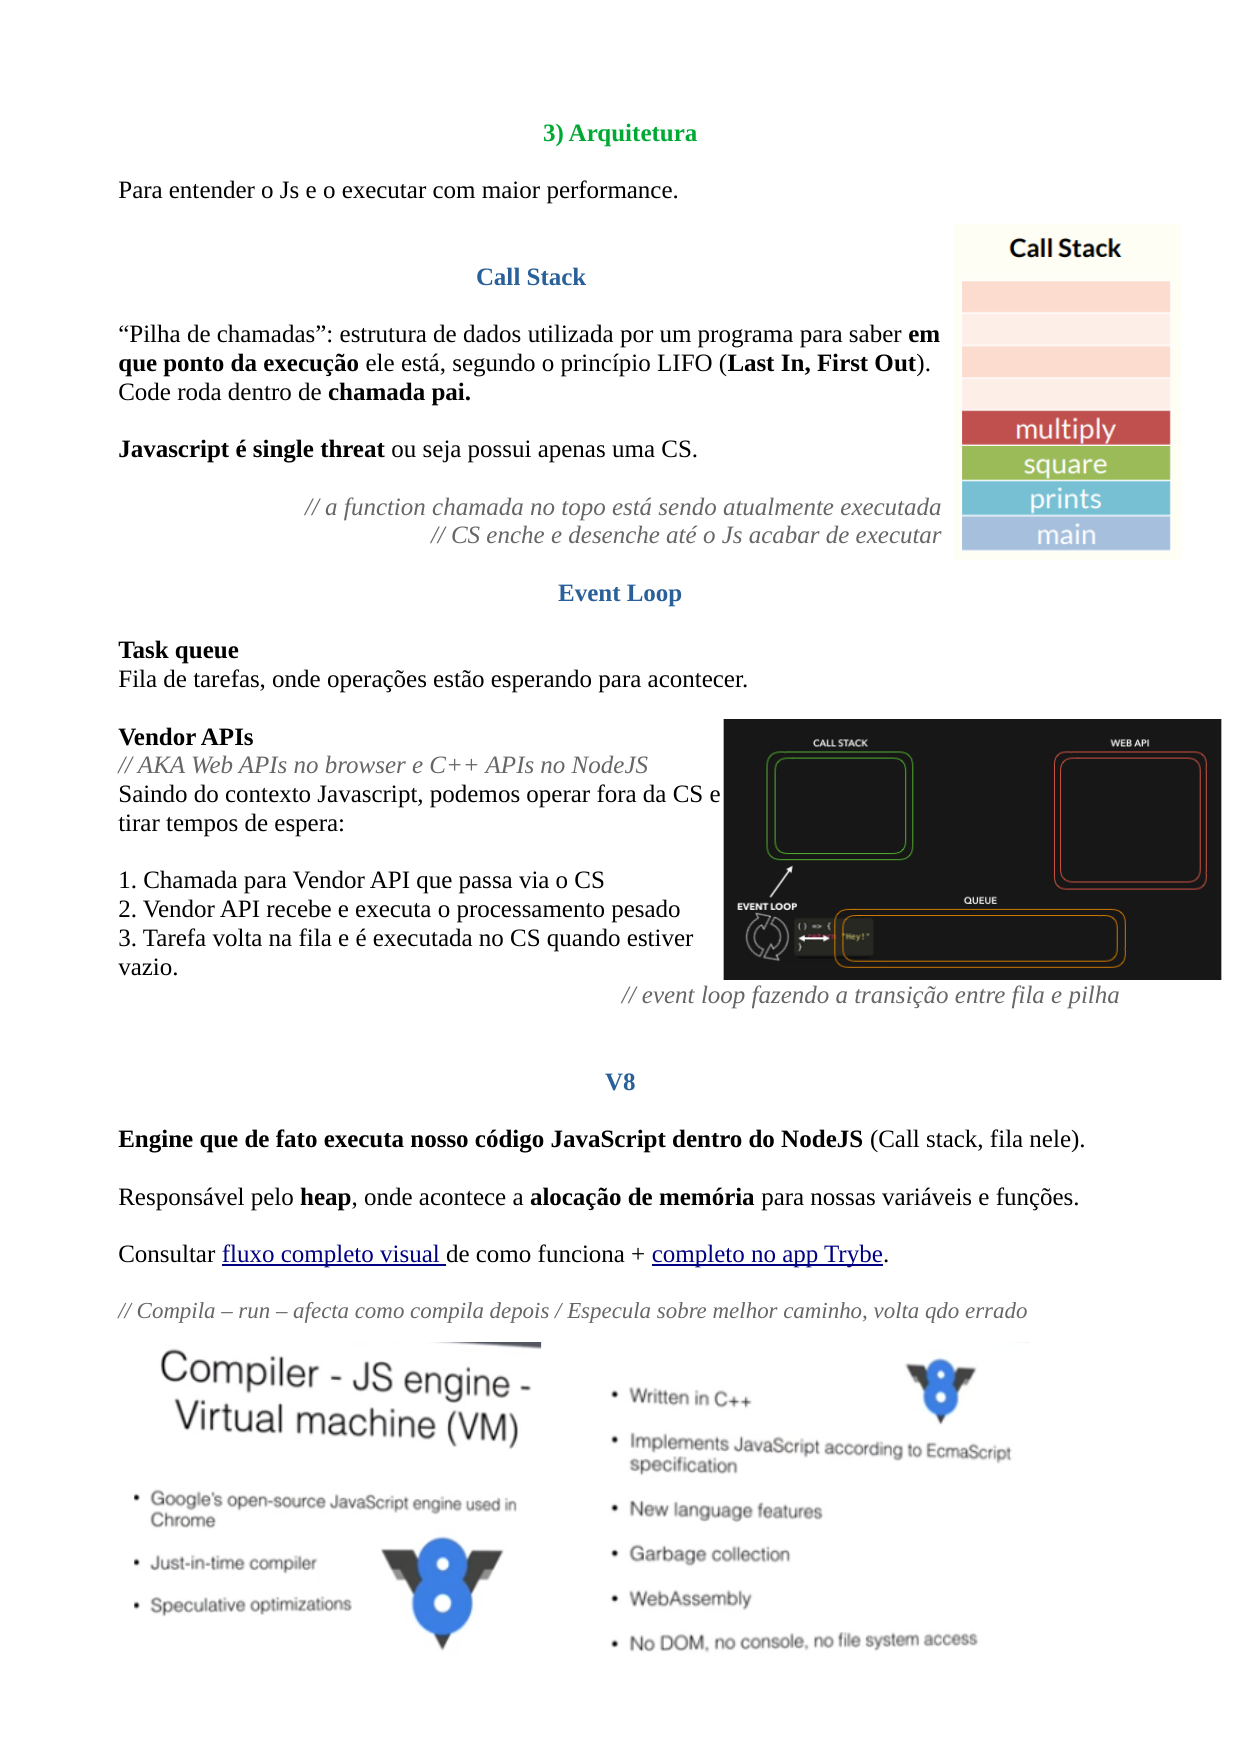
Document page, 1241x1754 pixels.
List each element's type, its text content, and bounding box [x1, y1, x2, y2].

text // AKA Web APIs no browser e C++ APIs no NodeJS [118, 751, 723, 779]
text Fila de tarefas, onde operações estão esperando para acontecer. [118, 664, 1122, 693]
text Saindo do contexto Javascript, podemos operar fora da CS e tirar tempos de espera: [118, 779, 723, 837]
text Task queue [118, 636, 1122, 664]
picture [133, 1342, 542, 1657]
text Responsável pelo heap, onde acontece a alocação de memória para nossas variáveis e funções. [118, 1182, 1122, 1211]
text Event Loop [118, 578, 1122, 607]
text 2. Vendor API recebe e executa o processamento pesado [118, 894, 723, 923]
text Call Stack [118, 262, 943, 291]
text V8 [118, 1067, 1122, 1096]
text Consultar fluxo completo visual de como funciona + completo no app Trybe. [118, 1239, 1122, 1268]
picture [597, 1342, 1030, 1661]
text 3. Tarefa volta na fila e é executada no CS quando estiver vazio. [118, 923, 1122, 981]
picture [723, 719, 1222, 980]
text Engine que de fato executa nosso código JavaScript dentro do NodeJS (Call stack, fila nele). [118, 1124, 1122, 1153]
text “Pilha de chamadas”: estrutura de dados utilizada por um programa para saber em que ponto da execução ele está, segundo o princípio LIFO (Last In, First Out). Code roda dentro de chamada pai. [118, 319, 943, 406]
text // CS enche e desenche até o Js acabar de executar [118, 521, 943, 549]
text Javascript é single threat ou seja possui apenas uma CS. [118, 434, 943, 463]
text Vendor APIs [118, 722, 723, 751]
text // a function chamada no topo está sendo atualmente executada [118, 492, 943, 521]
text 1. Chamada para Vendor API que passa via o CS [118, 866, 723, 894]
picture [943, 219, 1189, 560]
text Para entender o Js e o executar com maior performance. [118, 176, 1122, 204]
text 3) Arquitetura [118, 118, 1122, 147]
text // event loop fazendo a transição entre fila e pilha [118, 981, 1122, 1009]
text // Compila – run – afecta como compila depois / Especula sobre melhor caminho, volta qdo errado [118, 1297, 1122, 1323]
